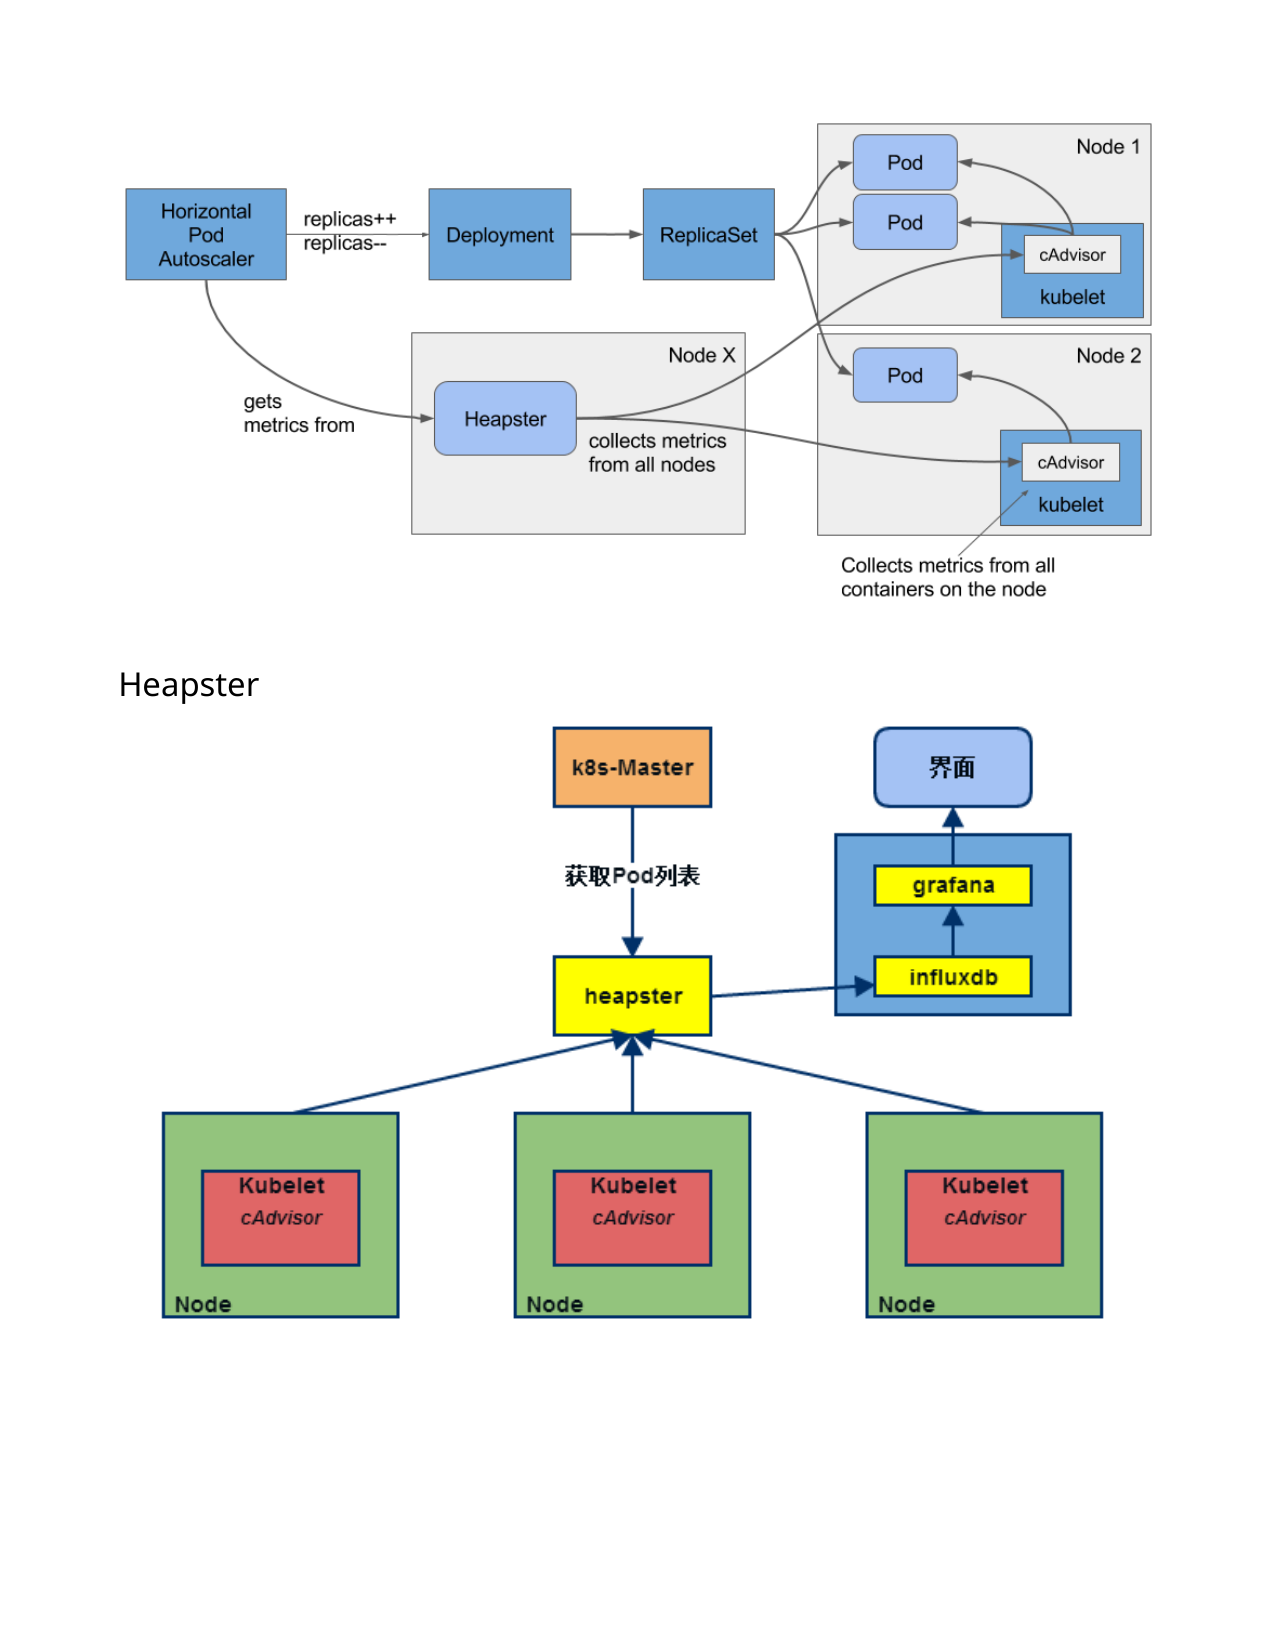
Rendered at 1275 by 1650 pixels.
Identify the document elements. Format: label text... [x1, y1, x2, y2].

picture [118, 118, 1157, 604]
picture [145, 706, 1130, 1350]
text Heapster [118, 661, 1157, 706]
